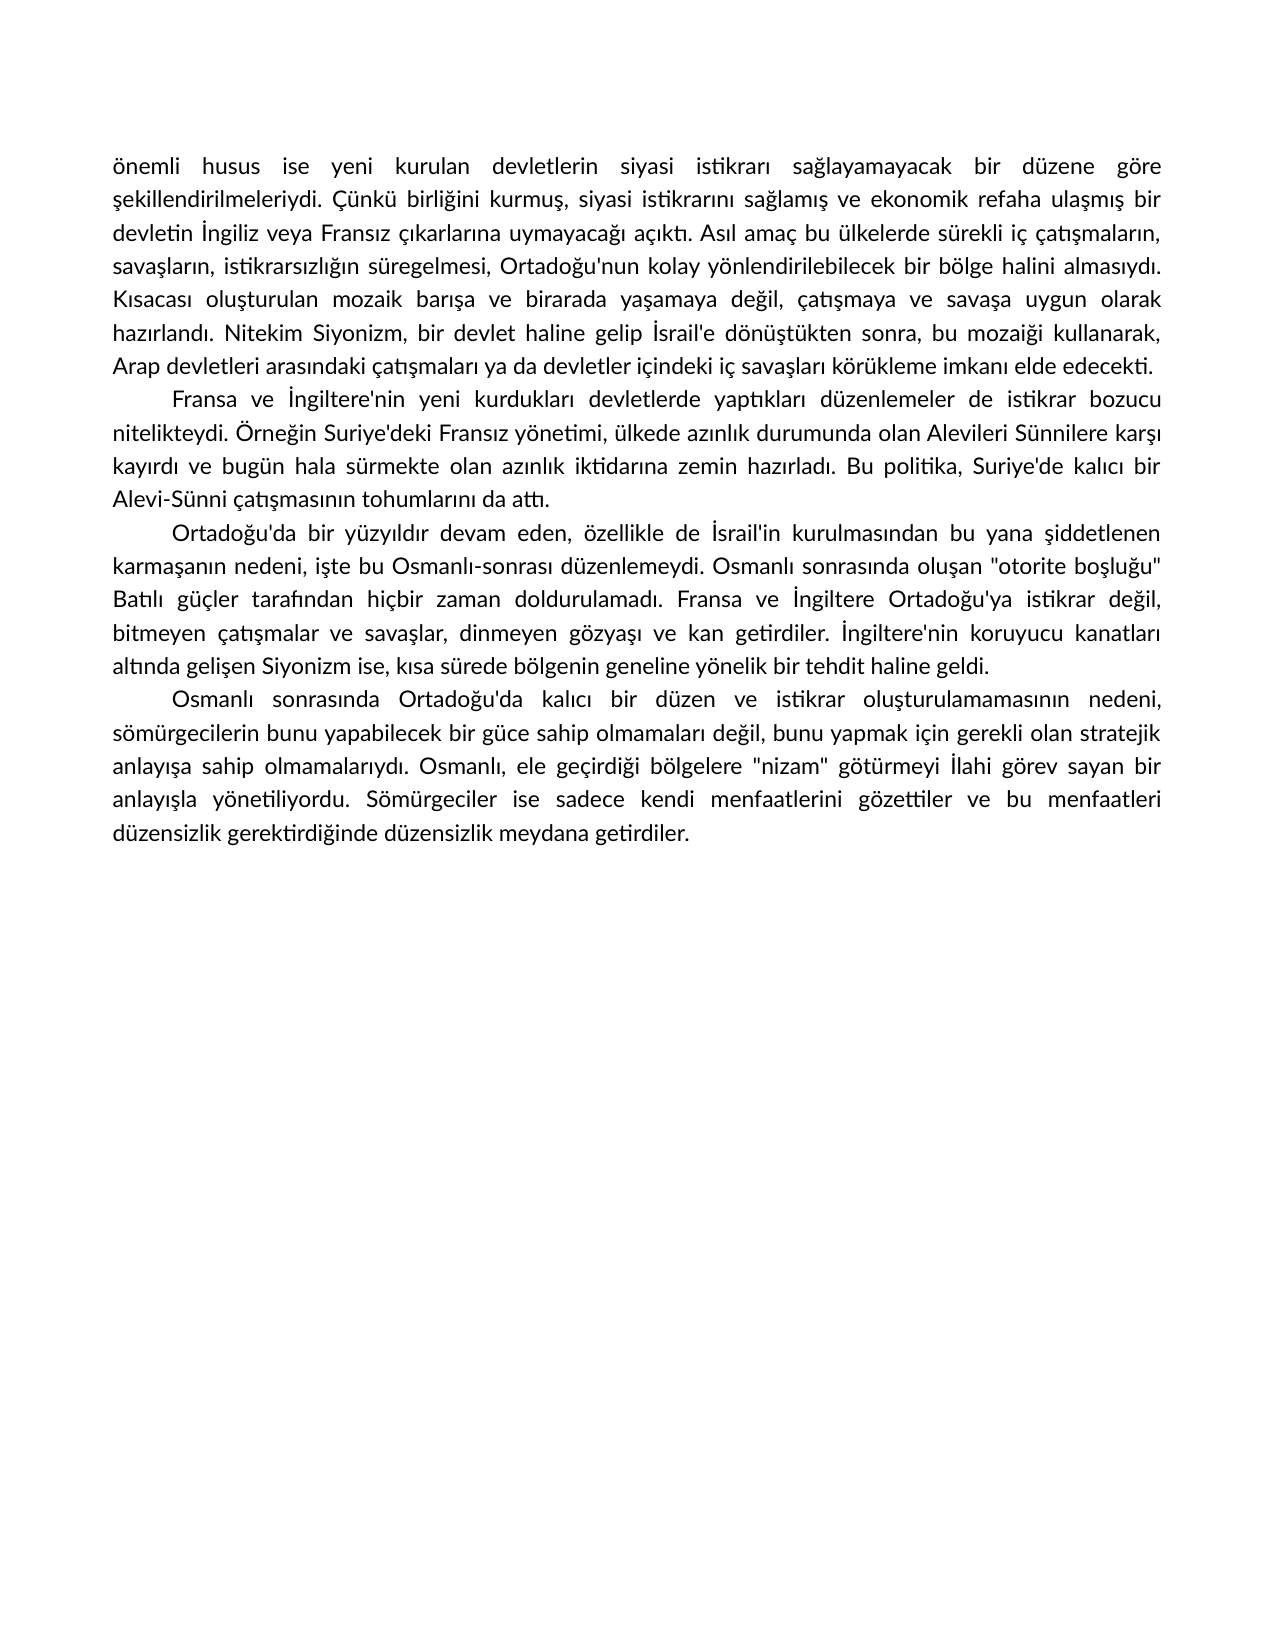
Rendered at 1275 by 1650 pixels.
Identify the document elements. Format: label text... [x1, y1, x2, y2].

text önemli husus ise yeni kurulan devletlerin siyasi istikrarı sağlayamayacak bir düzene göre şekillendirilmeleriydi. Çünkü birliğini kurmuş, siyasi istikrarını sağlamış ve ekonomik refaha ulaşmış bir devletin İngiliz veya Fransız çıkarlarına uymayacağı açıktı. Asıl amaç bu ülkelerde sürekli iç çatışmaların, savaşların, istikrarsızlığın süregelmesi, Ortadoğu'nun kolay yönlendirilebilecek bir bölge halini almasıydı. Kısacası oluşturulan mozaik barışa ve birarada yaşamaya değil, çatışmaya ve savaşa uygun olarak hazırlandı. Nitekim Siyonizm, bir devlet haline gelip İsrail'e dönüştükten sonra, bu mozaiği kullanarak, Arap devletleri arasındaki çatışmaları ya da devletler içindeki iç savaşları körükleme imkanı elde edecekti. [112, 148, 1162, 381]
text Osmanlı sonrasında Ortadoğu'da kalıcı bir düzen ve istikrar oluşturulamamasının nedeni, sömürgecilerin bunu yapabilecek bir güce sahip olmamaları değil, bunu yapmak için gerekli olan stratejik anlayışa sahip olmamalarıydı. Osmanlı, ele geçirdiği bölgelere "nizam" götürmeyi İlahi görev sayan bir anlayışla yönetiliyordu. Sömürgeciler ise sadece kendi menfaatlerini gözettiler ve bu menfaatleri düzensizlik gerektirdiğinde düzensizlik meydana getirdiler. [112, 681, 1162, 848]
text Ortadoğu'da bir yüzyıldır devam eden, özellikle de İsrail'in kurulmasından bu yana şiddetlenen karmaşanın nedeni, işte bu Osmanlı-sonrası düzenlemeydi. Osmanlı sonrasında oluşan "otorite boşluğu" Batılı güçler tarafından hiçbir zaman doldurulamadı. Fransa ve İngiltere Ortadoğu'ya istikrar değil, bitmeyen çatışmalar ve savaşlar, dinmeyen gözyaşı ve kan getirdiler. İngiltere'nin koruyucu kanatları altında gelişen Siyonizm ise, kısa sürede bölgenin geneline yönelik bir tehdit haline geldi. [112, 514, 1162, 681]
text Fransa ve İngiltere'nin yeni kurdukları devletlerde yaptıkları düzenlemeler de istikrar bozucu nitelikteydi. Örneğin Suriye'deki Fransız yönetimi, ülkede azınlık durumunda olan Alevileri Sünnilere karşı kayırdı ve bugün hala sürmekte olan azınlık iktidarına zemin hazırladı. Bu politika, Suriye'de kalıcı bir Alevi-Sünni çatışmasının tohumlarını da attı. [112, 381, 1162, 514]
